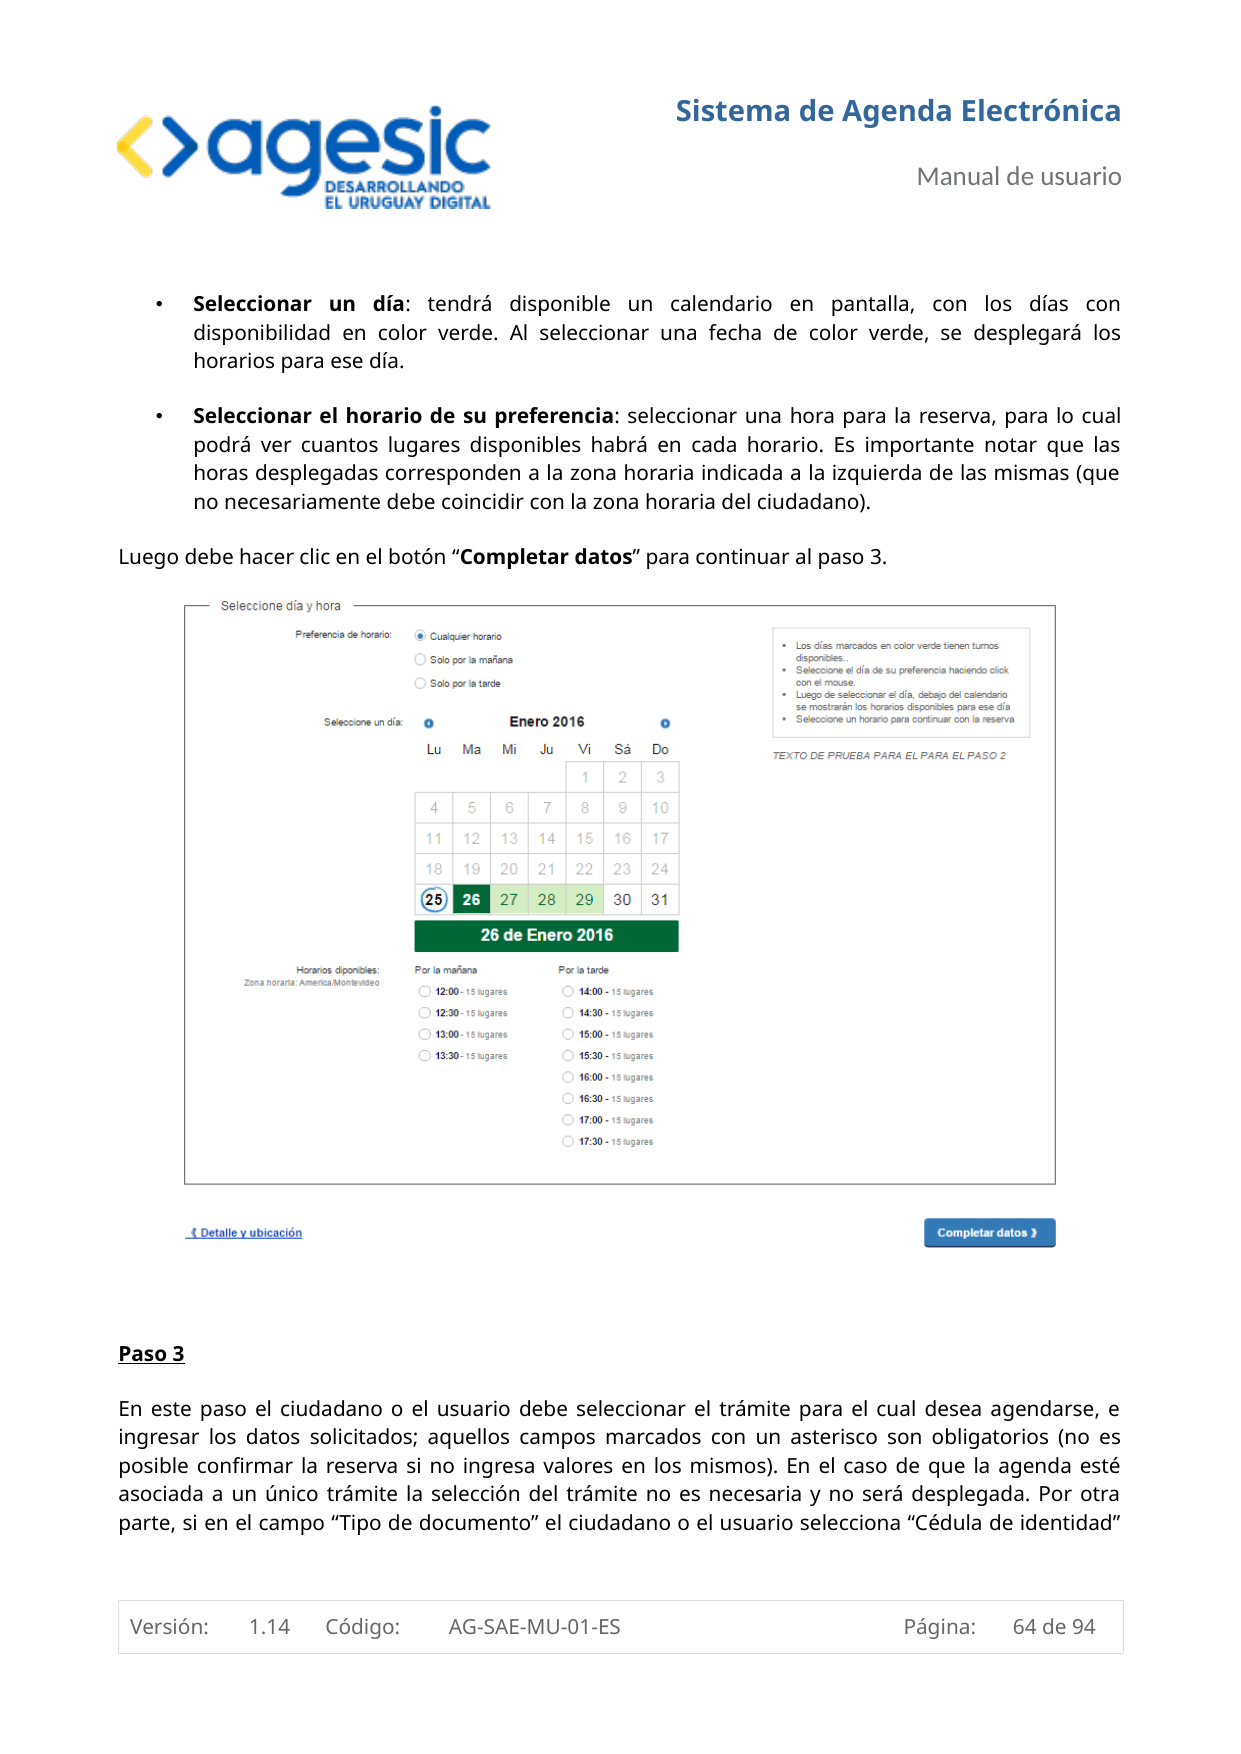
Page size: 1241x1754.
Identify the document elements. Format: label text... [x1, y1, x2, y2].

list Seleccionar un día: tendrá disponible un calendario en pantalla, con los días con disponibilidad en color verde. Al seleccionar una fecha de color verde, se desplegará los horarios para ese día. [156, 289, 1122, 374]
text Luego debe hacer clic en el botón “Completar datos” para continuar al paso 3. [118, 542, 1122, 571]
text En este paso el ciudadano o el usuario debe seleccionar el trámite para el cual desea agendarse, e ingresar los datos solicitados; aquellos campos marcados con un asterisco son obligatorios (no es posible confirmar la reserva si no ingresa valores en los mismos). En el caso de que la agenda esté asociada a un único trámite la selección del trámite no es necesaria y no será desplegada. Por otra parte, si en el campo “Tipo de documento” el ciudadano o el usuario selecciona “Cédula de identidad” [118, 1394, 1122, 1536]
picture [116, 105, 492, 209]
text Paso 3 [118, 1339, 1122, 1367]
list Seleccionar el horario de su preferencia: seleccionar una hora para la reserva, para lo cual podrá ver cuantos lugares disponibles habrá en cada horario. Es importante notar que las horas desplegadas corresponden a la zona horaria indicada a la izquierda de las mismas (que no necesariamente debe coincidir con la zona horaria del ciudadano). [156, 402, 1122, 515]
picture [175, 597, 1065, 1254]
